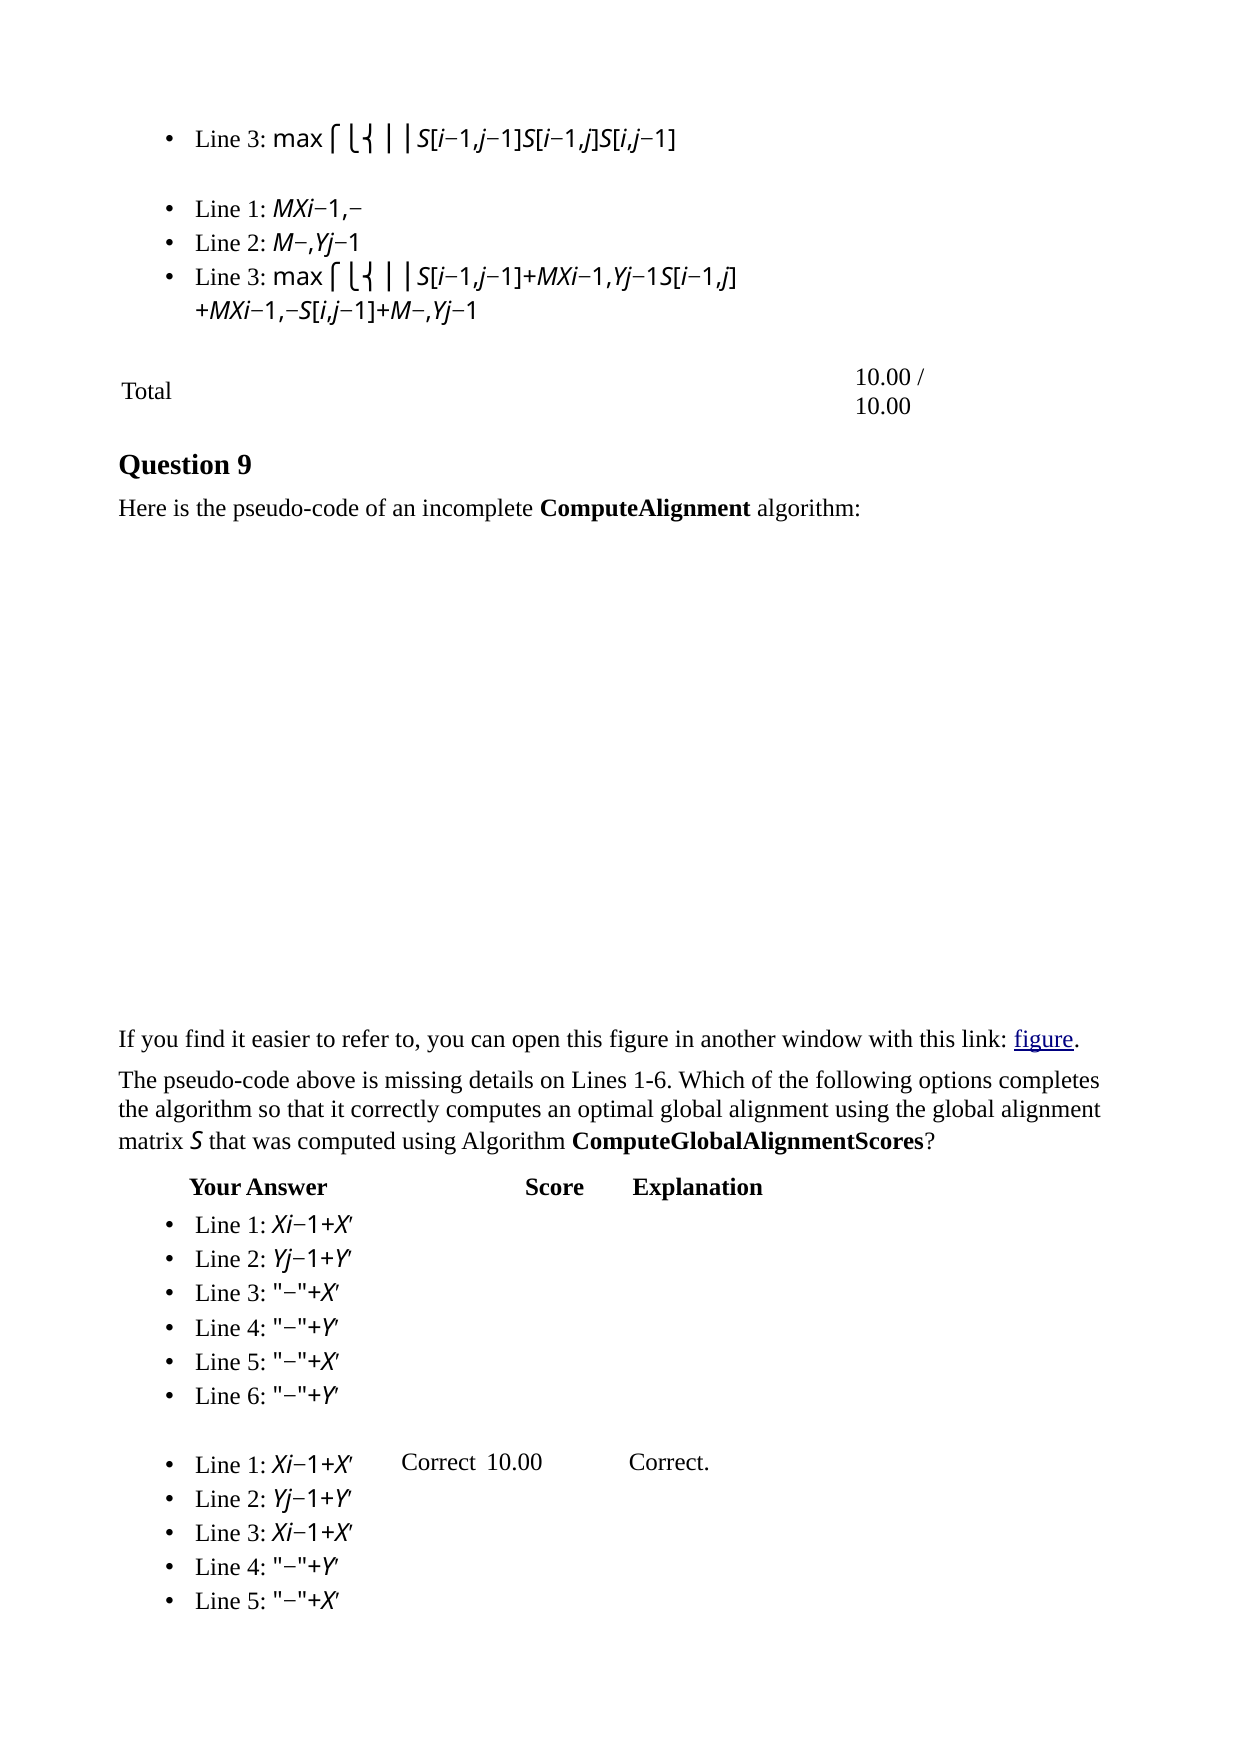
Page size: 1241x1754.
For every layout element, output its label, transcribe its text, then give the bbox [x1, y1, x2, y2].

table_header Explanation [626, 1170, 769, 1204]
text Here is the pseudo-code of an incomplete ComputeAlignment algorithm: If you find it easier to refer to, you can open this figure in another window with this link: figure. [118, 493, 1122, 1053]
table_cell [852, 188, 978, 359]
table_header Your Answer [118, 1170, 398, 1204]
table_cell Total [118, 359, 767, 422]
table_header Score [483, 1170, 626, 1204]
text The pseudo-code above is missing details on Lines 1-6. Which of the following options completes the algorithm so that it correctly computes an optimal global alignment using the global alignment matrix S that was computed using Algorithm ComputeGlobalAlignmentScores? [118, 1065, 1122, 1157]
table_cell [626, 1204, 769, 1444]
table_cell [978, 188, 1122, 359]
table_cell Correct. [626, 1444, 769, 1620]
table_cell [767, 359, 852, 422]
table_cell [852, 118, 978, 187]
table_cell [767, 118, 852, 187]
table_cell [978, 118, 1122, 187]
table_cell [978, 359, 1122, 422]
table_cell [767, 188, 852, 359]
table_cell 10.00 / 10.00 [852, 359, 978, 422]
table_cell Line 1: Xi−1+X′ Line 2: Yj−1+Y′ Line 3: Xi−1+X′ Line 4: "−"+Y′ Line 5: "−"+X′ Line 6: Yj−1+Y′ [118, 1444, 398, 1620]
table_cell Correct [398, 1444, 483, 1620]
table_header [398, 1170, 483, 1204]
table_cell Line 1: Xi−1+X′ Line 2: Yj−1+Y′ Line 3: "−"+X′ Line 4: "−"+Y′ Line 5: "−"+X′ Line 6: "−"+Y′ [118, 1204, 398, 1444]
table_cell Line 1: S[i−1,0]+MXi−1,− Line 2: S[0,j−1]+M−,Yj−1 Line 3: max⎧⎩⎨⎪⎪S[i−1,j−1]S[i−1,j]S[i,j−1] [118, 118, 767, 187]
table_cell [398, 1204, 483, 1444]
subtitle Question 9 [118, 447, 1122, 481]
table_cell 10.00 [483, 1444, 626, 1620]
table_cell [483, 1204, 626, 1444]
table_cell Line 1: MXi−1,− Line 2: M−,Yj−1 Line 3: max⎧⎩⎨⎪⎪S[i−1,j−1]+MXi−1,Yj−1S[i−1,j]+MXi−1,−S[i,j−1]+M−,Yj−1 [118, 188, 767, 359]
